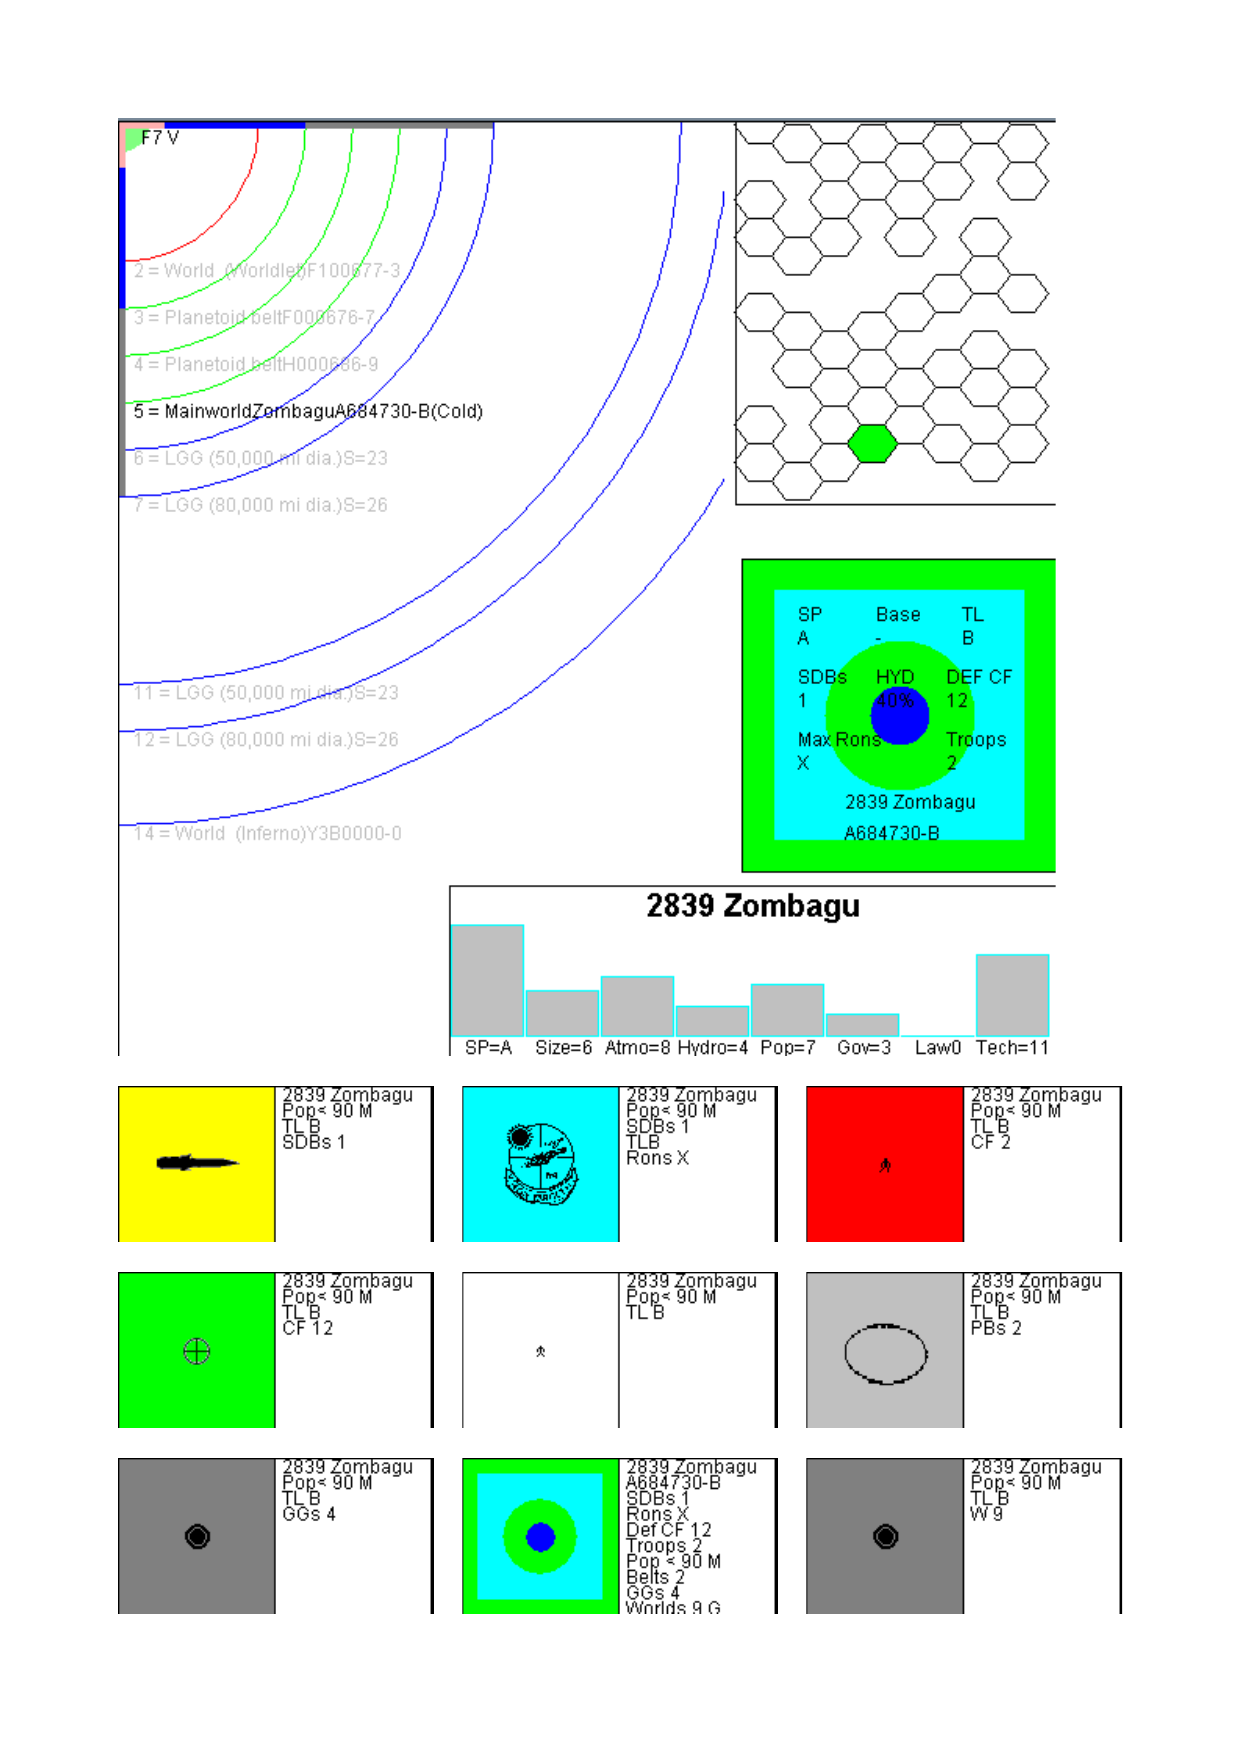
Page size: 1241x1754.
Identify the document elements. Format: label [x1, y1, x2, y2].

picture [806, 1086, 1123, 1242]
picture [806, 1272, 1123, 1428]
picture [118, 118, 1056, 1056]
picture [462, 1458, 778, 1614]
picture [118, 1458, 434, 1614]
picture [462, 1272, 778, 1428]
picture [118, 1272, 434, 1428]
picture [462, 1086, 778, 1242]
picture [118, 1086, 434, 1242]
picture [806, 1458, 1123, 1614]
